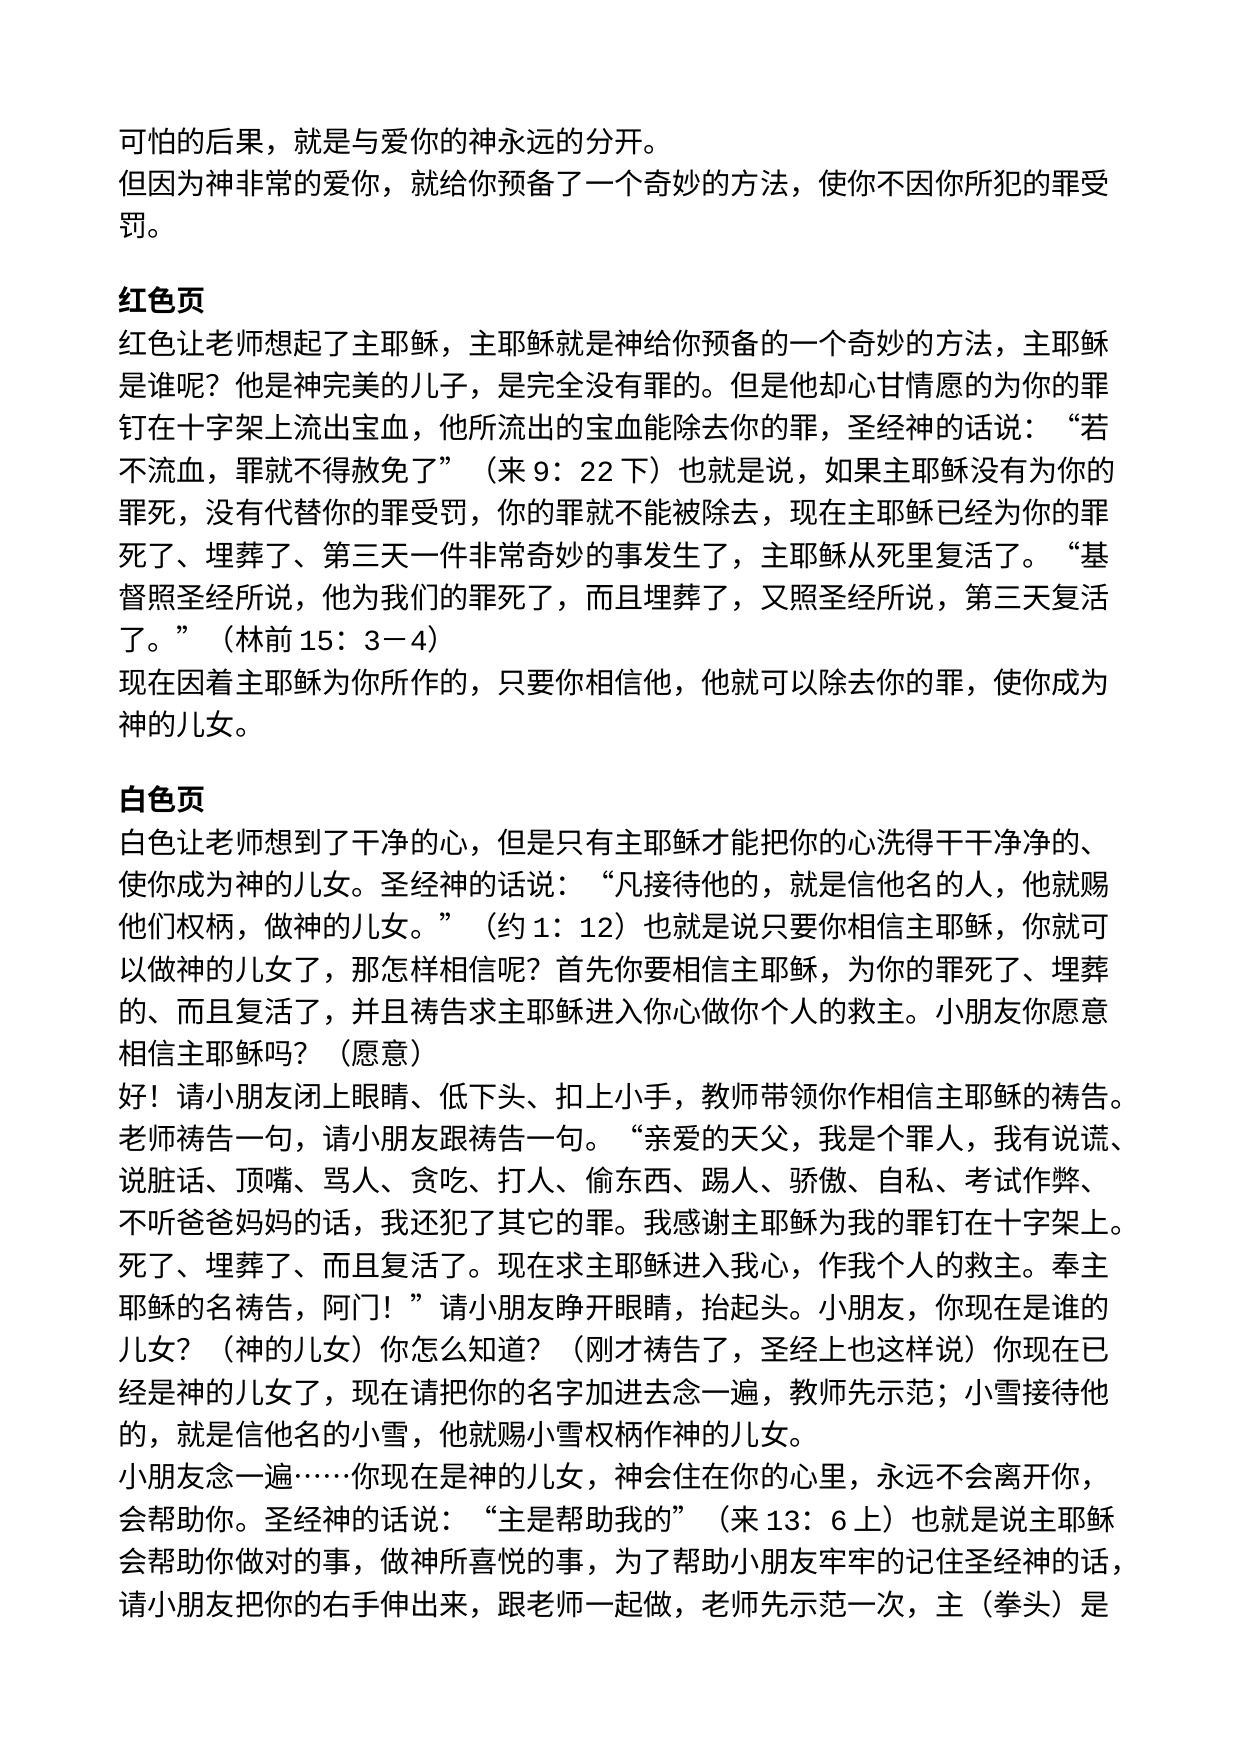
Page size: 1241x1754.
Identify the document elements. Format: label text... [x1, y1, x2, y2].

text 黑色让都是联想到脏脏的心，当你犯了罪你的心就是脏脏的，那什么是罪呢？――一切神所不喜悦的都是罪。例如：说谎、说脏话、顶嘴、骂人、贪吃、打人、偷东西、踢人、骄傲、自私、考试作弊、不听爸爸妈妈的话，这些都是罪。圣经神的话说：“世人都犯了罪”（罗3：23）也就是说世界上所有的人都犯了罪，教师也犯过很多的罪，你有犯过罪吗？（有）你犯罪不是你学来的，也不是别人教你的，那里因你生在罪中，所以人一生下来就会犯罪，罪有一个可怕的后果，就是与爱你的神永远的分开。 [118, 118, 1122, 160]
text 白色让老师想到了干净的心，但是只有主耶稣才能把你的心洗得干干净净的、使你成为神的儿女。圣经神的话说：“凡接待他的，就是信他名的人，他就赐他们权柄，做神的儿女。”（约1：12）也就是说只要你相信主耶稣，你就可以做神的儿女了，那怎样相信呢？首先你要相信主耶稣，为你的罪死了、埋葬的、而且复活了，并且祷告求主耶稣进入你心做你个人的救主。小朋友你愿意相信主耶稣吗？（愿意） [118, 819, 1122, 1073]
text 现在因着主耶稣为你所作的，只要你相信他，他就可以除去你的罪，使你成为神的儿女。 [118, 659, 1122, 744]
text 好！请小朋友闭上眼睛、低下头、扣上小手，教师带领你作相信主耶稣的祷告。老师祷告一句，请小朋友跟祷告一句。“亲爱的天父，我是个罪人，我有说谎、说脏话、顶嘴、骂人、贪吃、打人、偷东西、踢人、骄傲、自私、考试作弊、不听爸爸妈妈的话，我还犯了其它的罪。我感谢主耶稣为我的罪钉在十字架上。死了、埋葬了、而且复活了。现在求主耶稣进入我心，作我个人的救主。奉主耶稣的名祷告，阿门！”请小朋友睁开眼睛，抬起头。小朋友，你现在是谁的儿女？（神的儿女）你怎么知道？（刚才祷告了，圣经上也这样说）你现在已经是神的儿女了，现在请把你的名字加进去念一遍，教师先示范；小雪接待他的，就是信他名的小雪，他就赐小雪权柄作神的儿女。 [118, 1073, 1122, 1454]
text 白色页 [118, 777, 1122, 819]
text 但因为神非常的爱你，就给你预备了一个奇妙的方法，使你不因你所犯的罪受罚。 [118, 160, 1122, 245]
text 红色页 [118, 278, 1122, 320]
text 红色让老师想起了主耶稣，主耶稣就是神给你预备的一个奇妙的方法，主耶稣是谁呢？他是神完美的儿子，是完全没有罪的。但是他却心甘情愿的为你的罪钉在十字架上流出宝血，他所流出的宝血能除去你的罪，圣经神的话说：“若不流血，罪就不得赦免了”（来9：22下）也就是说，如果主耶稣没有为你的罪死，没有代替你的罪受罚，你的罪就不能被除去，现在主耶稣已经为你的罪死了、埋葬了、第三天一件非常奇妙的事发生了，主耶稣从死里复活了。“基督照圣经所说，他为我们的罪死了，而且埋葬了，又照圣经所说，第三天复活了。”（林前15：3－4） [118, 320, 1122, 659]
text 小朋友念一遍……你现在是神的儿女，神会住在你的心里，永远不会离开你，会帮助你。圣经神的话说：“主是帮助我的”（来13：6上）也就是说主耶稣会帮助你做对的事，做神所喜悦的事，为了帮助小朋友牢牢的记住圣经神的话，请小朋友把你的右手伸出来，跟老师一起做，老师先示范一次，主（拳头）是（小拇指）帮（无名指）助（中指）我（食指）的（大拇指指向自己）现在请小朋友做一遍，再请小朋友把自己的名字加进去念一遍，老师示范，主（拳头）是（小拇指）帮（无名指）助（中指）小雪（食指）的（大拇指指向自己），现在请小朋友做一遍。主耶稣不但会帮助你，而且永不离开你。圣经神的话说：“我总不撇下你，也不丢弃你。”（来13：5下）也就是说主耶稣永远不离开你，为了帮助小朋友牢牢的记住圣经神的话，请小朋友把你的左手伸出来跟老师一起做，老师先示范一次，主耶稣（拳头）永（小拇指）不（无名指）离（中指）开（食指）我（大拇指指向自己），现在请小朋友做一遍，再请小朋友把自己的名字加进去念一遍，老师示范，主耶稣（拳头）永（小拇指）不（无名指）离（中指）开（食指）小雪（大拇指指向自己）。你现在已经是神儿女了，神要你更多的认识他，在神的家中成长。 [118, 1454, 1122, 1623]
